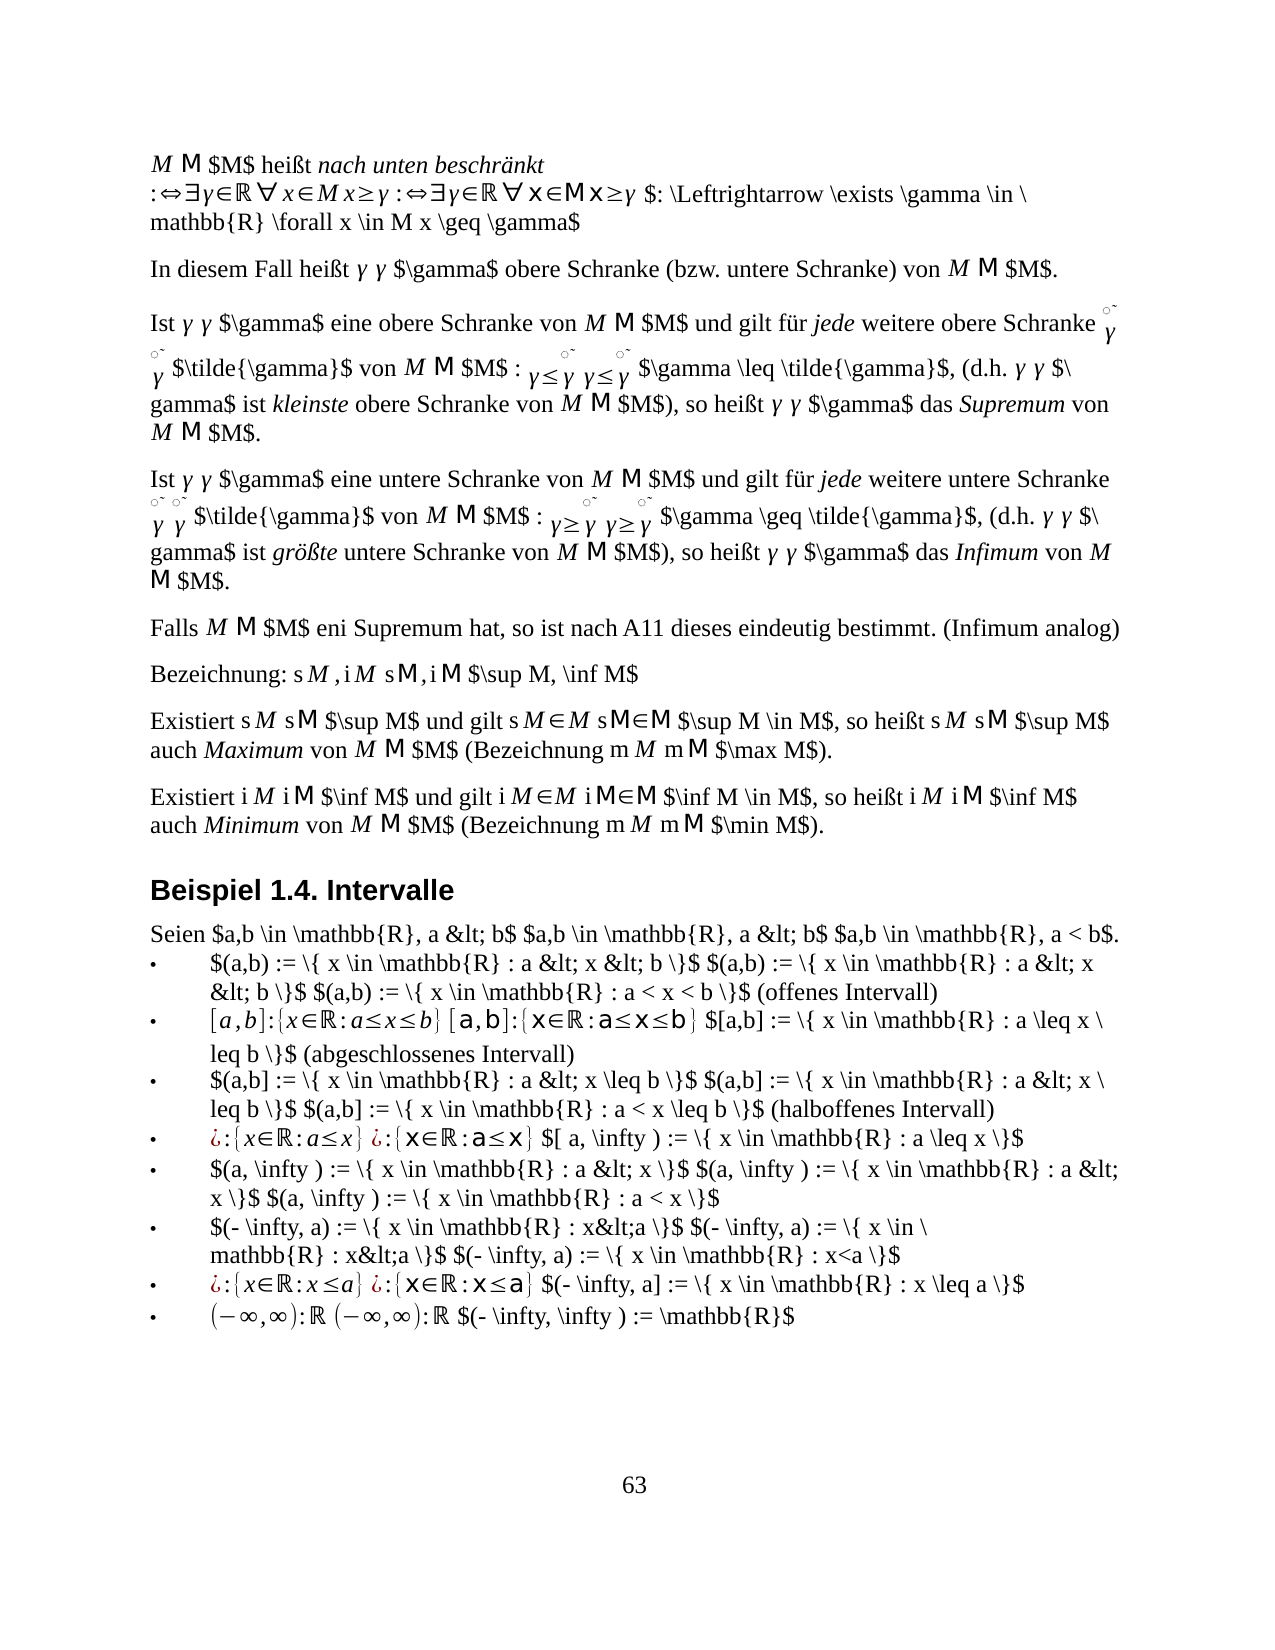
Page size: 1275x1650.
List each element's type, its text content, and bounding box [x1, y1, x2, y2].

text $M$ heißt nach unten beschränkt $: \Leftrightarrow \exists \gamma \in \mathbb{R} \forall x \in M x \geq \gamma$ [150, 150, 1125, 236]
list $[ a, \infty ) := \{ x \in \mathbb{R} : a \leq x \}$ [150, 1123, 1125, 1154]
list $(- \infty, a) := \{ x \in \mathbb{R} : x&lt;a \}$ $(- \infty, a) := \{ x \in \mathbb{R} : x&lt;a \}$ $(- \infty, a) := \{ x \in \mathbb{R} : x<a \}$ [150, 1212, 1125, 1269]
list $(a,b] := \{ x \in \mathbb{R} : a &lt; x \leq b \}$ $(a,b] := \{ x \in \mathbb{R} : a &lt; x \leq b \}$ $(a,b] := \{ x \in \mathbb{R} : a < x \leq b \}$ (halboffenes Intervall) [150, 1065, 1125, 1123]
text Existiert $\inf M$ und gilt $\inf M \in M$, so heißt $\inf M$ auch Minimum von $M$ (Bezeichnung $\min M$). [150, 782, 1125, 839]
text Bezeichnung: $\sup M, \inf M$ [150, 659, 1125, 688]
text Existiert $\sup M$ und gilt $\sup M \in M$, so heißt $\sup M$ auch Maximum von $M$ (Bezeichnung $\max M$). [150, 706, 1125, 764]
list $(a, \infty ) := \{ x \in \mathbb{R} : a &lt; x \}$ $(a, \infty ) := \{ x \in \mathbb{R} : a &lt; x \}$ $(a, \infty ) := \{ x \in \mathbb{R} : a < x \}$ [150, 1154, 1125, 1212]
text Ist $\gamma$ eine untere Schranke von $M$ und gilt für jede weitere untere Schranke $\tilde{\gamma}$ von $M$ : $\gamma \geq \tilde{\gamma}$, (d.h. $\gamma$ ist größte untere Schranke von $M$), so heißt $\gamma$ das Infimum von $M$. [150, 464, 1125, 595]
text Ist $\gamma$ eine obere Schranke von $M$ und gilt für jede weitere obere Schranke $\tilde{\gamma}$ von $M$ : $\gamma \leq \tilde{\gamma}$, (d.h. $\gamma$ ist kleinste obere Schranke von $M$), so heißt $\gamma$ das Supremum von $M$. [150, 301, 1125, 447]
text Seien $a,b \in \mathbb{R}, a &lt; b$ $a,b \in \mathbb{R}, a &lt; b$ $a,b \in \mathbb{R}, a < b$. [150, 919, 1125, 948]
subtitle Beispiel 1.4. Intervalle [150, 873, 1125, 907]
list $[a,b] := \{ x \in \mathbb{R} : a \leq x \leq b \}$ (abgeschlossenes Intervall) [150, 1005, 1125, 1065]
list $(- \infty, a] := \{ x \in \mathbb{R} : x \leq a \}$ [150, 1269, 1125, 1300]
text In diesem Fall heißt $\gamma$ obere Schranke (bzw. untere Schranke) von $M$. [150, 254, 1125, 283]
text Falls $M$ eni Supremum hat, so ist nach A11 dieses eindeutig bestimmt. (Infimum analog) [150, 613, 1125, 642]
list $(a,b) := \{ x \in \mathbb{R} : a &lt; x &lt; b \}$ $(a,b) := \{ x \in \mathbb{R} : a &lt; x &lt; b \}$ $(a,b) := \{ x \in \mathbb{R} : a < x < b \}$ (offenes Intervall) [150, 948, 1125, 1005]
list $(- \infty, \infty ) := \mathbb{R}$ [150, 1300, 1125, 1332]
